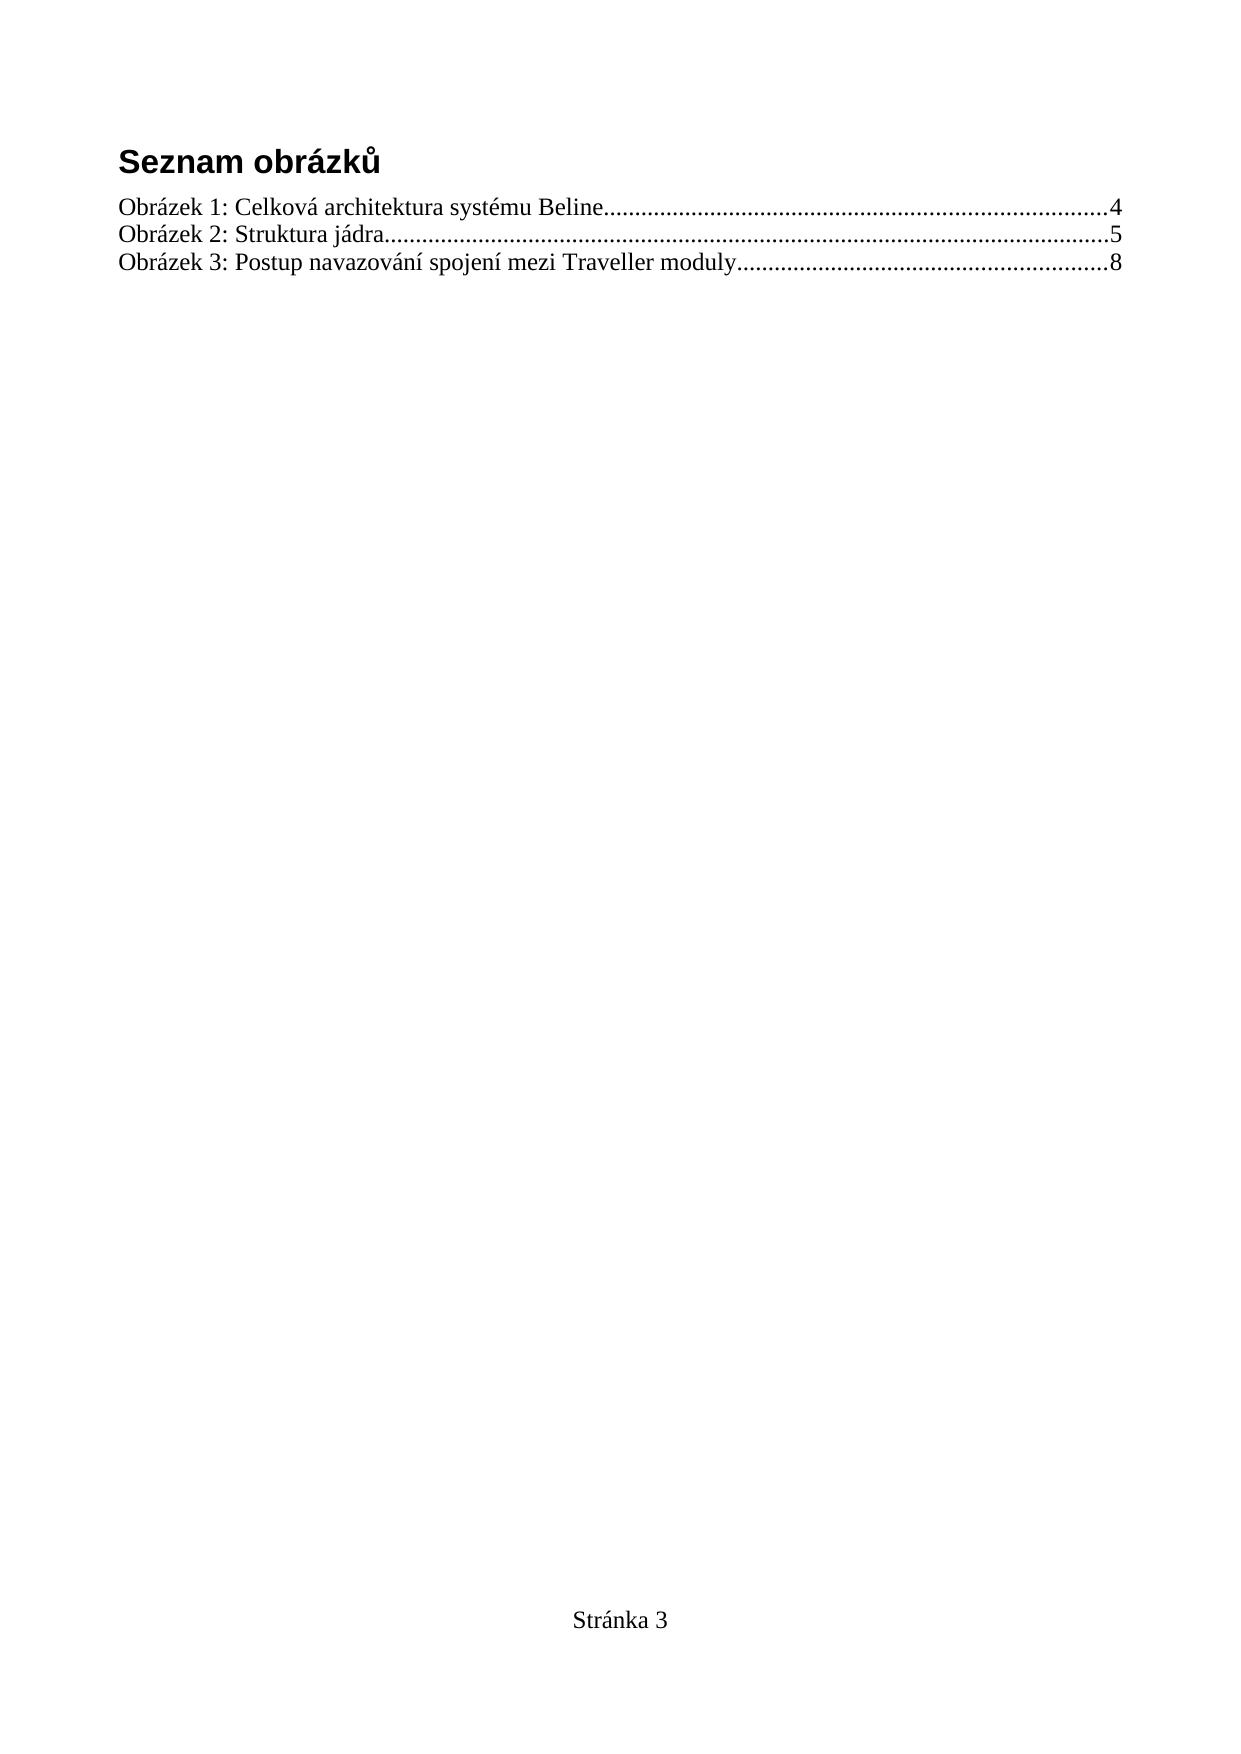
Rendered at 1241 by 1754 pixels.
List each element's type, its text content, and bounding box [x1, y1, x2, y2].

subtitle Seznam obrázků [118, 143, 1122, 180]
text Obrázek 1: Celková architektura systému Beline 4 [118, 193, 1122, 221]
text Obrázek 3: Postup navazování spojení mezi Traveller moduly 8 [118, 248, 1122, 276]
text Obrázek 2: Struktura jádra 5 [118, 221, 1122, 248]
